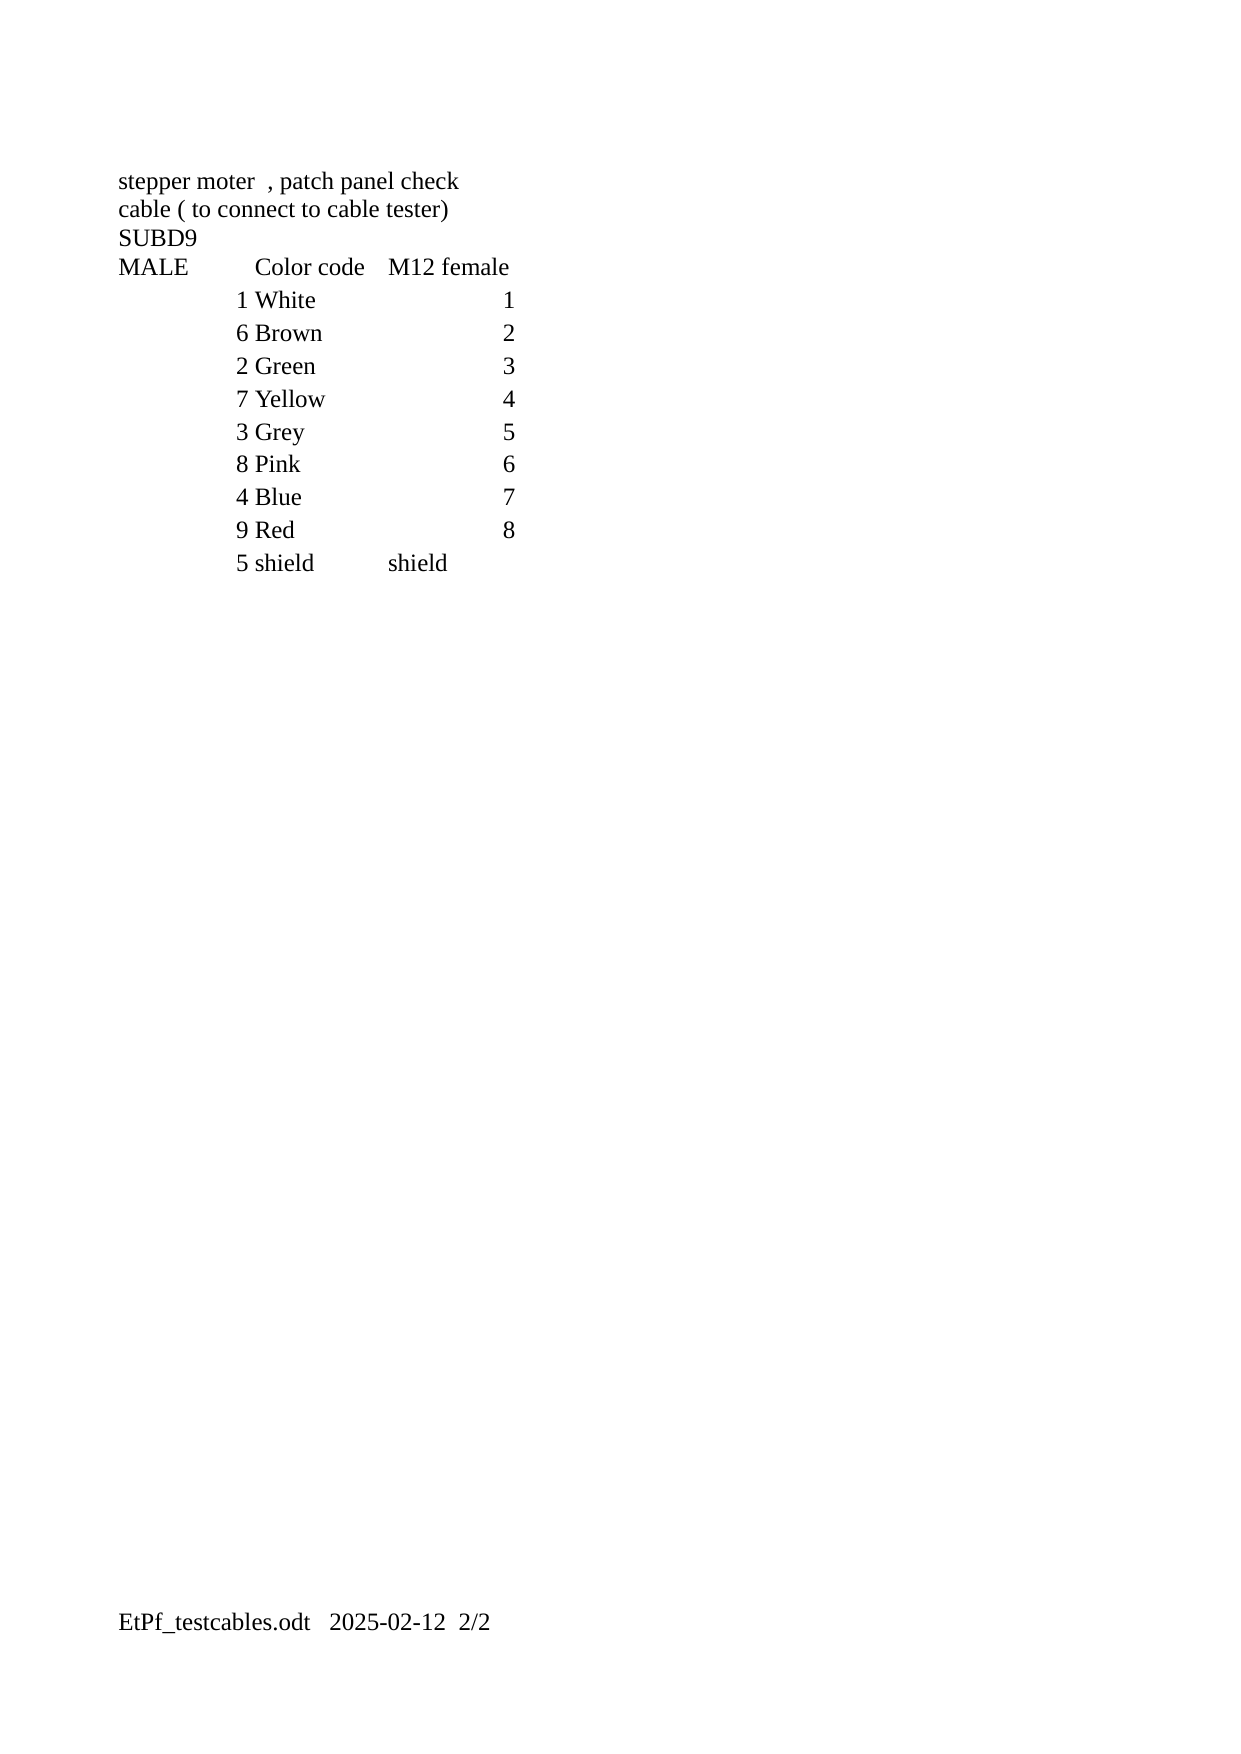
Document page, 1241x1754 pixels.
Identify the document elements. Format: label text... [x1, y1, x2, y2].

table_cell 9 [115, 511, 251, 544]
table_cell Red [251, 511, 385, 544]
table_cell Brown [251, 314, 385, 347]
table_cell 4 [385, 380, 518, 412]
table_cell shield [385, 544, 518, 577]
table_cell 2 [115, 347, 251, 379]
table_cell 3 [385, 347, 518, 379]
table_cell 2 [385, 314, 518, 347]
table_cell 5 [385, 413, 518, 445]
table_cell Green [251, 347, 385, 379]
table_cell 7 [385, 478, 518, 511]
table_cell SUBD9 MALE [115, 223, 251, 281]
table_cell 6 [385, 445, 518, 478]
table_cell Color code [251, 223, 385, 281]
table_cell White [251, 281, 385, 314]
table_cell 1 [115, 281, 251, 314]
table_cell 8 [385, 511, 518, 544]
table_cell Yellow [251, 380, 385, 412]
table_cell shield [251, 544, 385, 577]
table_cell 8 [115, 445, 251, 478]
table_cell 7 [115, 380, 251, 412]
table_cell 3 [115, 413, 251, 445]
table_cell Blue [251, 478, 385, 511]
table_cell 1 [385, 281, 518, 314]
table_cell Pink [251, 445, 385, 478]
table_header stepper moter , patch panel check cable ( to connect to cable tester) [115, 166, 518, 223]
table_cell M12 female [385, 223, 518, 281]
table_cell Grey [251, 413, 385, 445]
table_cell 6 [115, 314, 251, 347]
table_cell 4 [115, 478, 251, 511]
table_cell 5 [115, 544, 251, 577]
